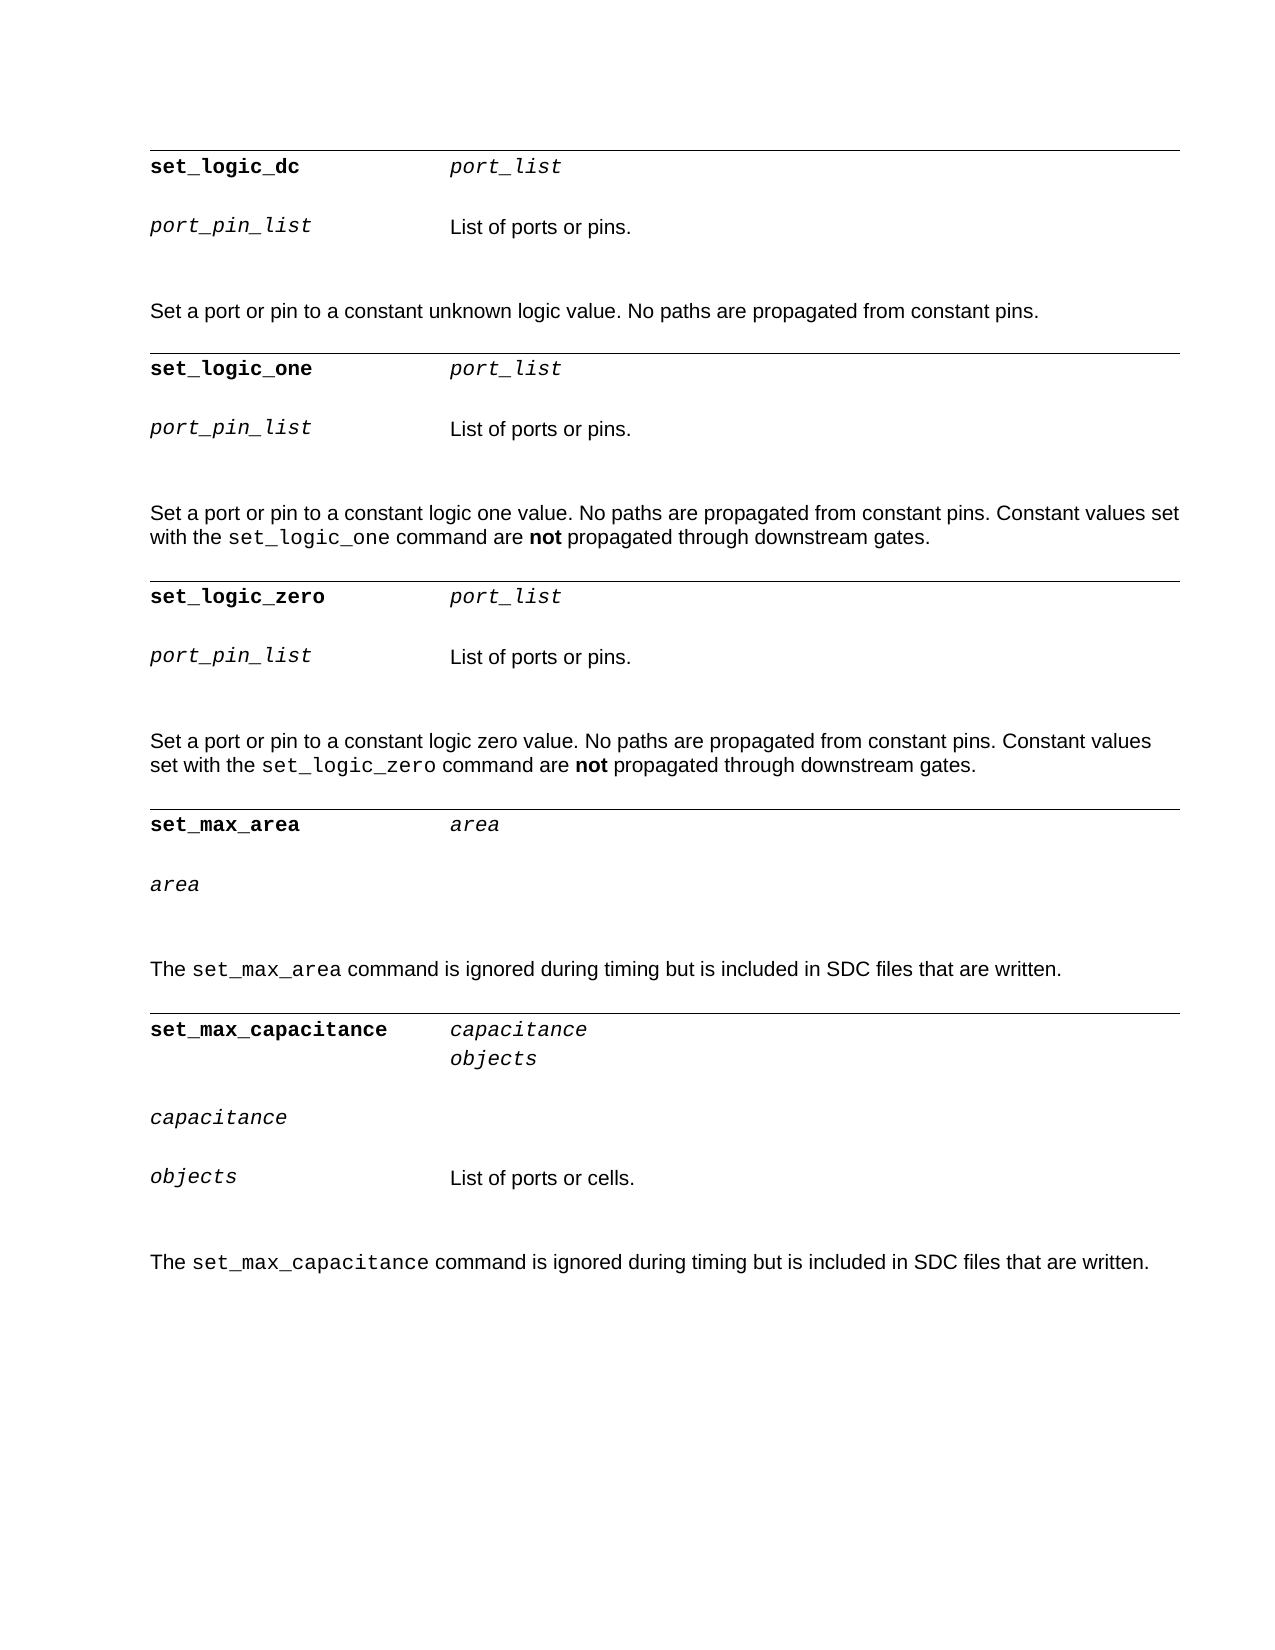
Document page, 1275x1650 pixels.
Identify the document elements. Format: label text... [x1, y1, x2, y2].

table_header set_logic_dc [150, 151, 450, 209]
table_header set_max_capacitance [150, 1014, 450, 1102]
table_cell List of ports or pins. [450, 640, 1180, 699]
table_cell [450, 1102, 1180, 1161]
table_cell List of ports or pins. [450, 412, 1180, 471]
table_cell List of ports or pins. [450, 209, 1180, 268]
text Set a port or pin to a constant unknown logic value. No paths are propagated from constant pins. [150, 298, 1180, 322]
table_cell objects [150, 1161, 450, 1220]
table_header port_list [450, 582, 1180, 640]
text Set a port or pin to a constant logic one value. No paths are propagated from constant pins. Constant values set with the set_logic_one command are not propagated through downstream gates. [150, 501, 1180, 551]
table_header set_max_area [150, 810, 450, 868]
table_header port_list [450, 354, 1180, 412]
table_header area [450, 810, 1180, 868]
table_cell area [150, 868, 450, 927]
table_cell port_pin_list [150, 209, 450, 268]
text The set_max_capacitance command is ignored during timing but is included in SDC files that are written. [150, 1250, 1180, 1276]
table_header set_logic_zero [150, 582, 450, 640]
table_cell List of ports or cells. [450, 1161, 1180, 1220]
table_header capacitance objects [450, 1014, 1180, 1102]
text The set_max_area command is ignored during timing but is included in SDC files that are written. [150, 957, 1180, 983]
table_cell port_pin_list [150, 412, 450, 471]
table_cell [450, 868, 1180, 927]
table_header set_logic_one [150, 354, 450, 412]
text Set a port or pin to a constant logic zero value. No paths are propagated from constant pins. Constant values set with the set_logic_zero command are not propagated through downstream gates. [150, 729, 1180, 779]
table_cell port_pin_list [150, 640, 450, 699]
table_cell capacitance [150, 1102, 450, 1161]
table_header port_list [450, 151, 1180, 209]
